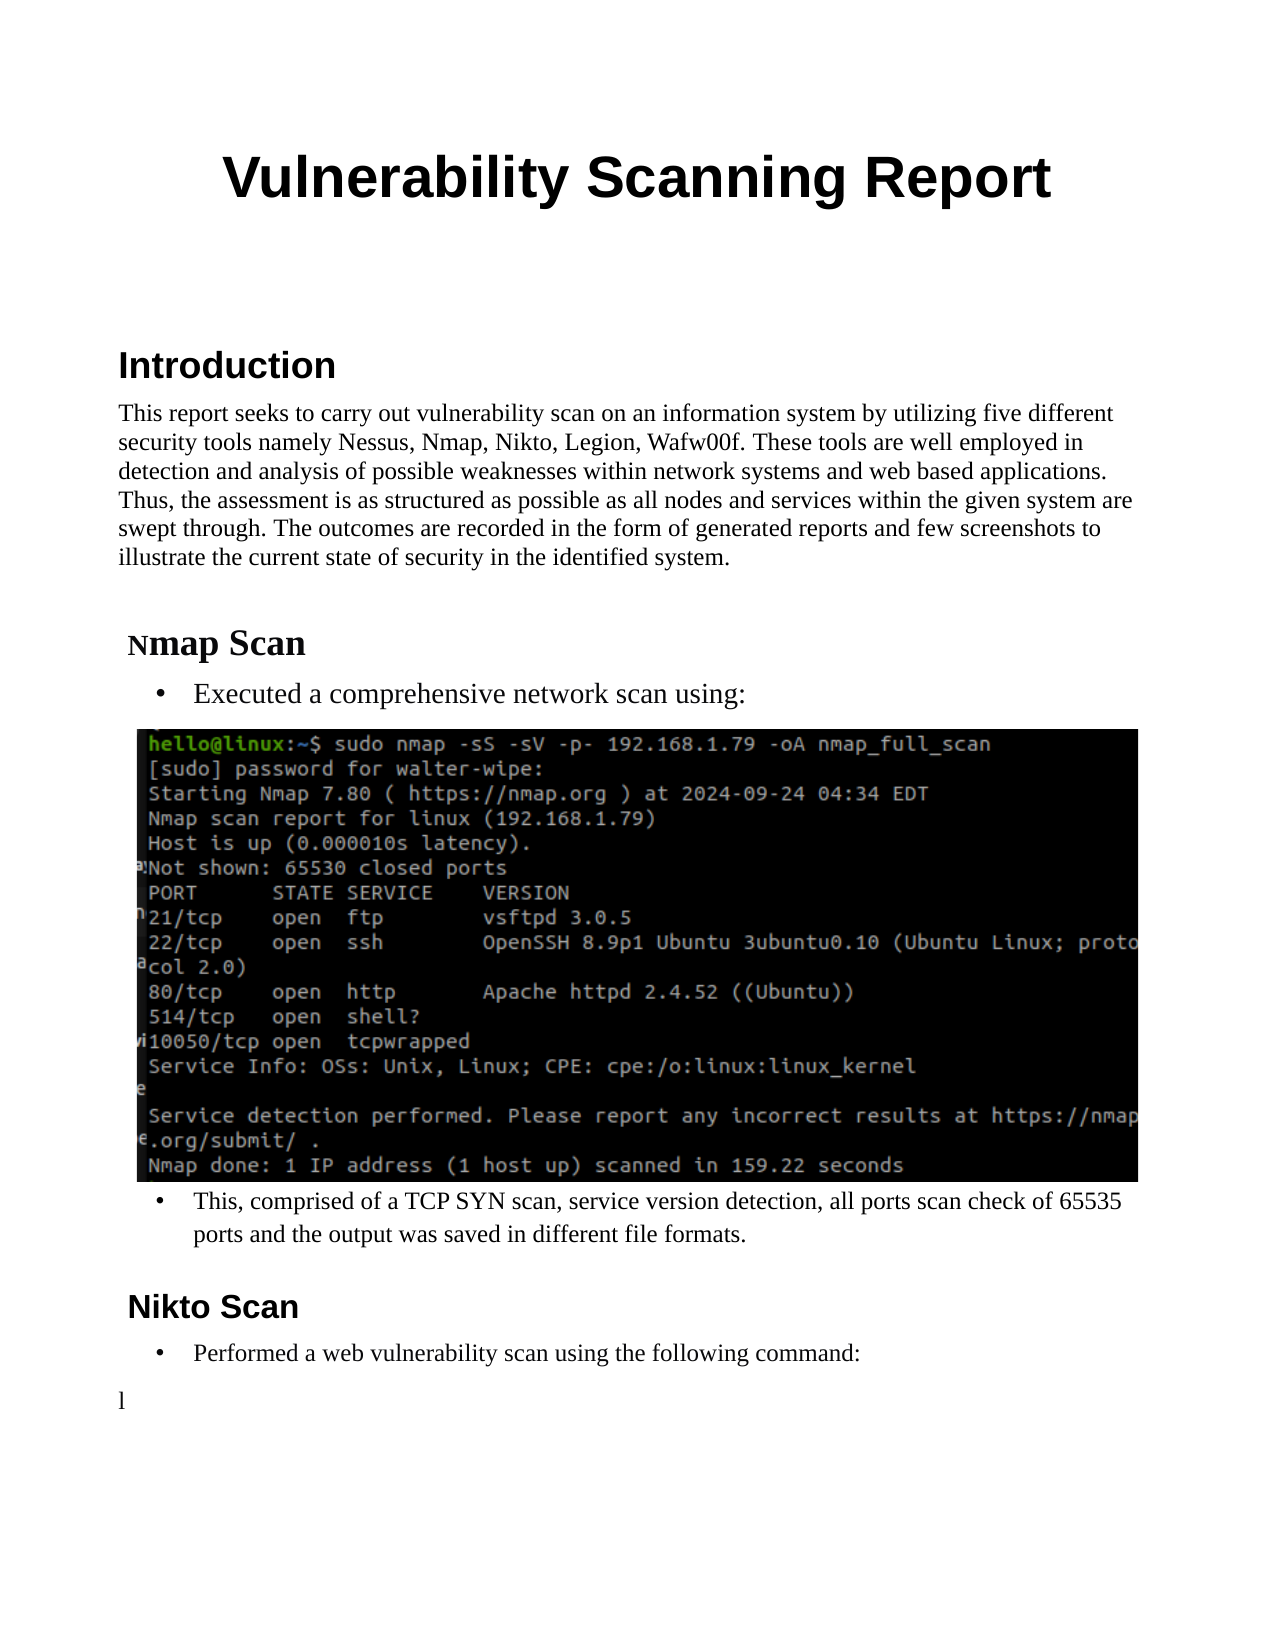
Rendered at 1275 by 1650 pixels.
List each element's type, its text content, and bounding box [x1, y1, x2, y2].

subtitle Introduction [118, 343, 1157, 386]
list This, comprised of a TCP SYN scan, service version detection, all ports scan check of 65535 ports and the output was saved in different file formats. [156, 1132, 1157, 1248]
picture [136, 729, 1139, 1182]
subtitle Nmap Scan [118, 621, 1157, 664]
text l [118, 1386, 1157, 1415]
title Vulnerability Scanning Report [118, 143, 1157, 210]
text This report seeks to carry out vulnerability scan on an information system by utilizing five different security tools namely Nessus, Nmap, Nikto, Legion, Wafw00f. These tools are well employed in detection and analysis of possible weaknesses within network systems and web based applications. Thus, the assessment is as structured as possible as all nodes and services within the given system are swept through. The outcomes are recorded in the form of generated reports and few screenshots to illustrate the current state of security in the identified system. [118, 398, 1157, 571]
subtitle Nikto Scan [118, 1288, 1157, 1326]
list Executed a comprehensive network scan using: [156, 676, 1157, 710]
list Performed a web vulnerability scan using the following command: [156, 1338, 1157, 1367]
